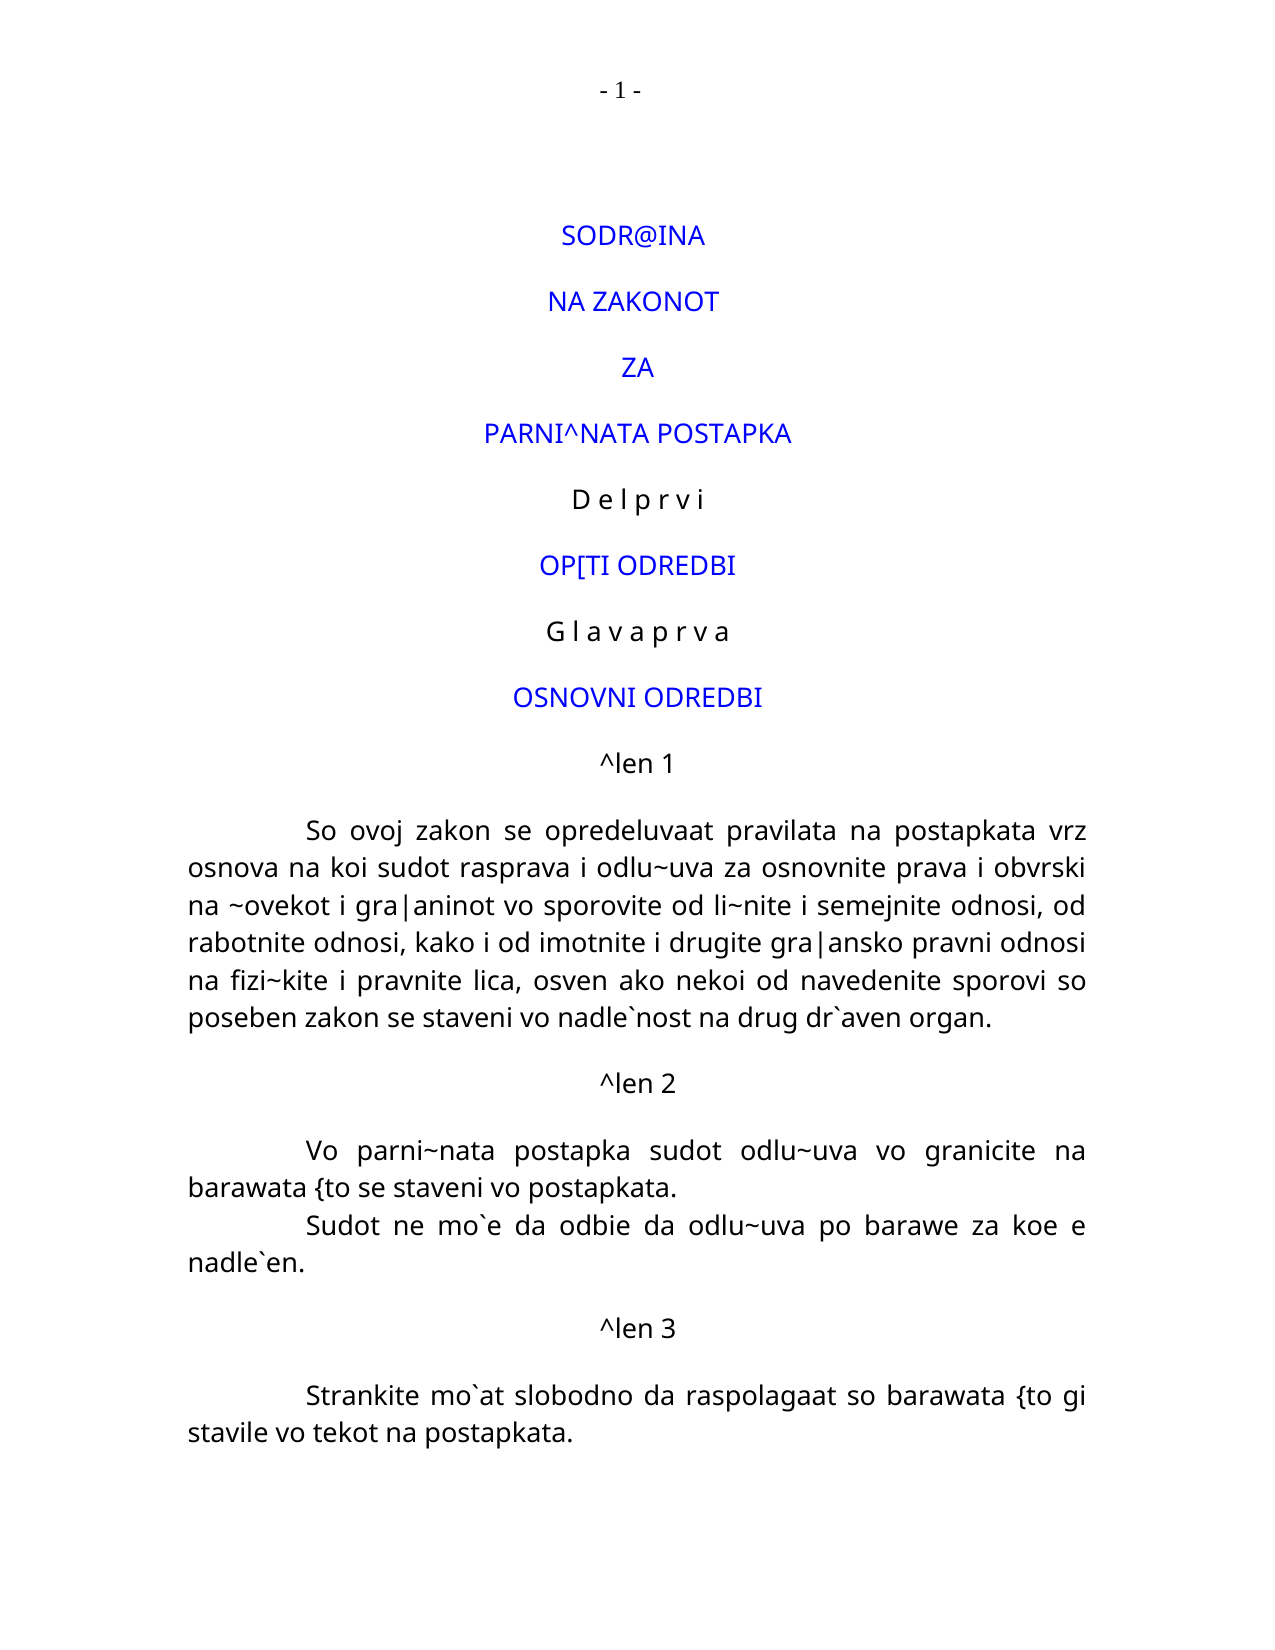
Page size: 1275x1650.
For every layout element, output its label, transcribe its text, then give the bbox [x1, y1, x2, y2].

text ^len 1 [187, 744, 1087, 781]
text Sudot ne mo`e da odbie da odlu~uva po barawe za koe e nadle`en. [187, 1206, 1087, 1281]
text ^len 3 [187, 1310, 1087, 1347]
text Strankite mo`at slobodno da raspolagaat so barawata {to gi stavile vo tekot na postapkata. [187, 1376, 1087, 1451]
text OSNOVNI ODREDBI [187, 678, 1087, 715]
text PARNI^NATA POSTAPKA [187, 414, 1087, 451]
text D e l p r v i [187, 480, 1087, 517]
text G l a v a p r v a [187, 612, 1087, 649]
text NA ZAKONOT [187, 282, 1087, 319]
text So ovoj zakon se opredeluvaat pravilata na postapkata vrz osnova na koi sudot rasprava i odlu~uva za osnovnite prava i obvrski na ~ovekot i gra|aninot vo sporovite od li~nite i semejnite odnosi, od rabotnite odnosi, kako i od imotnite i drugite gra|ansko pravni odnosi na fizi~kite i pravnite lica, osven ako nekoi od navedenite sporovi so poseben zakon se staveni vo nadle`nost na drug dr`aven organ. [187, 810, 1087, 1035]
text OP[TI ODREDBI [187, 546, 1087, 583]
text Vo parni~nata postapka sudot odlu~uva vo granicite na barawata {to se staveni vo postapkata. [187, 1131, 1087, 1206]
text ^len 2 [187, 1064, 1087, 1101]
text ZA [187, 348, 1087, 385]
text SODR@INA [187, 216, 1087, 253]
